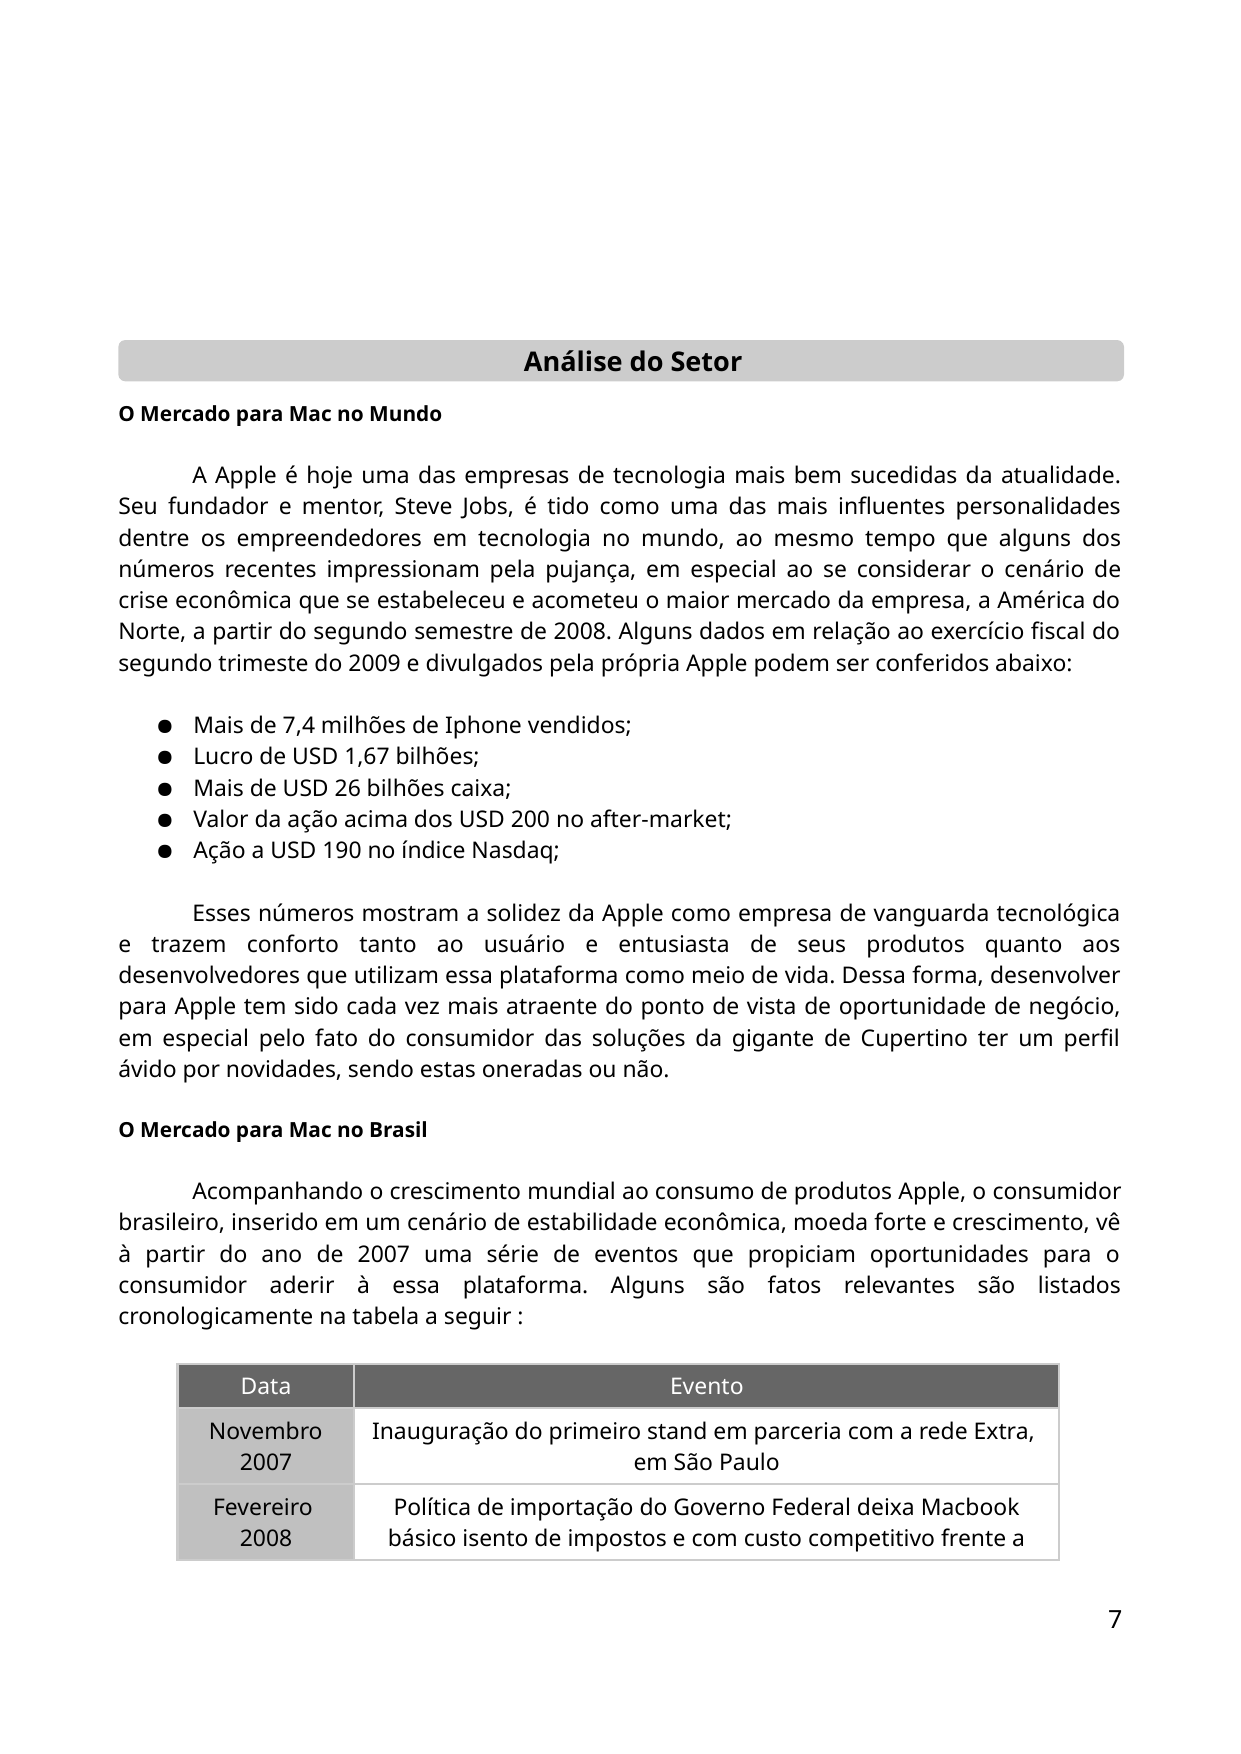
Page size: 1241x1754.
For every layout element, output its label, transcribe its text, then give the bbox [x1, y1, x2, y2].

table_cell Política de importação do Governo Federal deixa Macbook básico isento de impostos e com custo competitivo frente a [355, 1485, 1058, 1559]
text O Mercado para Mac no Brasil [118, 1115, 1122, 1144]
table_cell Fevereiro 2008 [179, 1485, 353, 1559]
text A Apple é hoje uma das empresas de tecnologia mais bem sucedidas da atualidade. Seu fundador e mentor, Steve Jobs, é tido como uma das mais influentes personalidades dentre os empreendedores em tecnologia no mundo, ao mesmo tempo que alguns dos números recentes impressionam pela pujança, em especial ao se considerar o cenário de crise econômica que se estabeleceu e acometeu o maior mercado da empresa, a América do Norte, a partir do segundo semestre de 2008. Alguns dados em relação ao exercício fiscal do segundo trimeste do 2009 e divulgados pela própria Apple podem ser conferidos abaixo: [118, 459, 1122, 678]
text Acompanhando o crescimento mundial ao consumo de produtos Apple, o consumidor brasileiro, inserido em um cenário de estabilidade econômica, moeda forte e crescimento, vê à partir do ano de 2007 uma série de eventos que propiciam oportunidades para o consumidor aderir à essa plataforma. Alguns são fatos relevantes são listados cronologicamente na tabela a seguir : [118, 1175, 1122, 1331]
list Mais de 7,4 milhões de Iphone vendidos; [156, 709, 1122, 740]
list Ação a USD 190 no índice Nasdaq; [156, 834, 1122, 865]
list Mais de USD 26 bilhões caixa; [156, 772, 1122, 803]
table_header Data [179, 1365, 353, 1407]
text Esses números mostram a solidez da Apple como empresa de vanguarda tecnológica e trazem conforto tanto ao usuário e entusiasta de seus produtos quanto aos desenvolvedores que utilizam essa plataforma como meio de vida. Dessa forma, desenvolver para Apple tem sido cada vez mais atraente do ponto de vista de oportunidade de negócio, em especial pelo fato do consumidor das soluções da gigante de Cupertino ter um perfil ávido por novidades, sendo estas oneradas ou não. [118, 897, 1122, 1084]
table_cell Novembro 2007 [179, 1409, 353, 1483]
text O Mercado para Mac no Mundo [118, 399, 1122, 428]
list Lucro de USD 1,67 bilhões; [156, 740, 1122, 772]
table_header Evento [355, 1365, 1058, 1407]
list Valor da ação acima dos USD 200 no after-market; [156, 803, 1122, 834]
table_cell Inauguração do primeiro stand em parceria com a rede Extra, em São Paulo [355, 1409, 1058, 1483]
